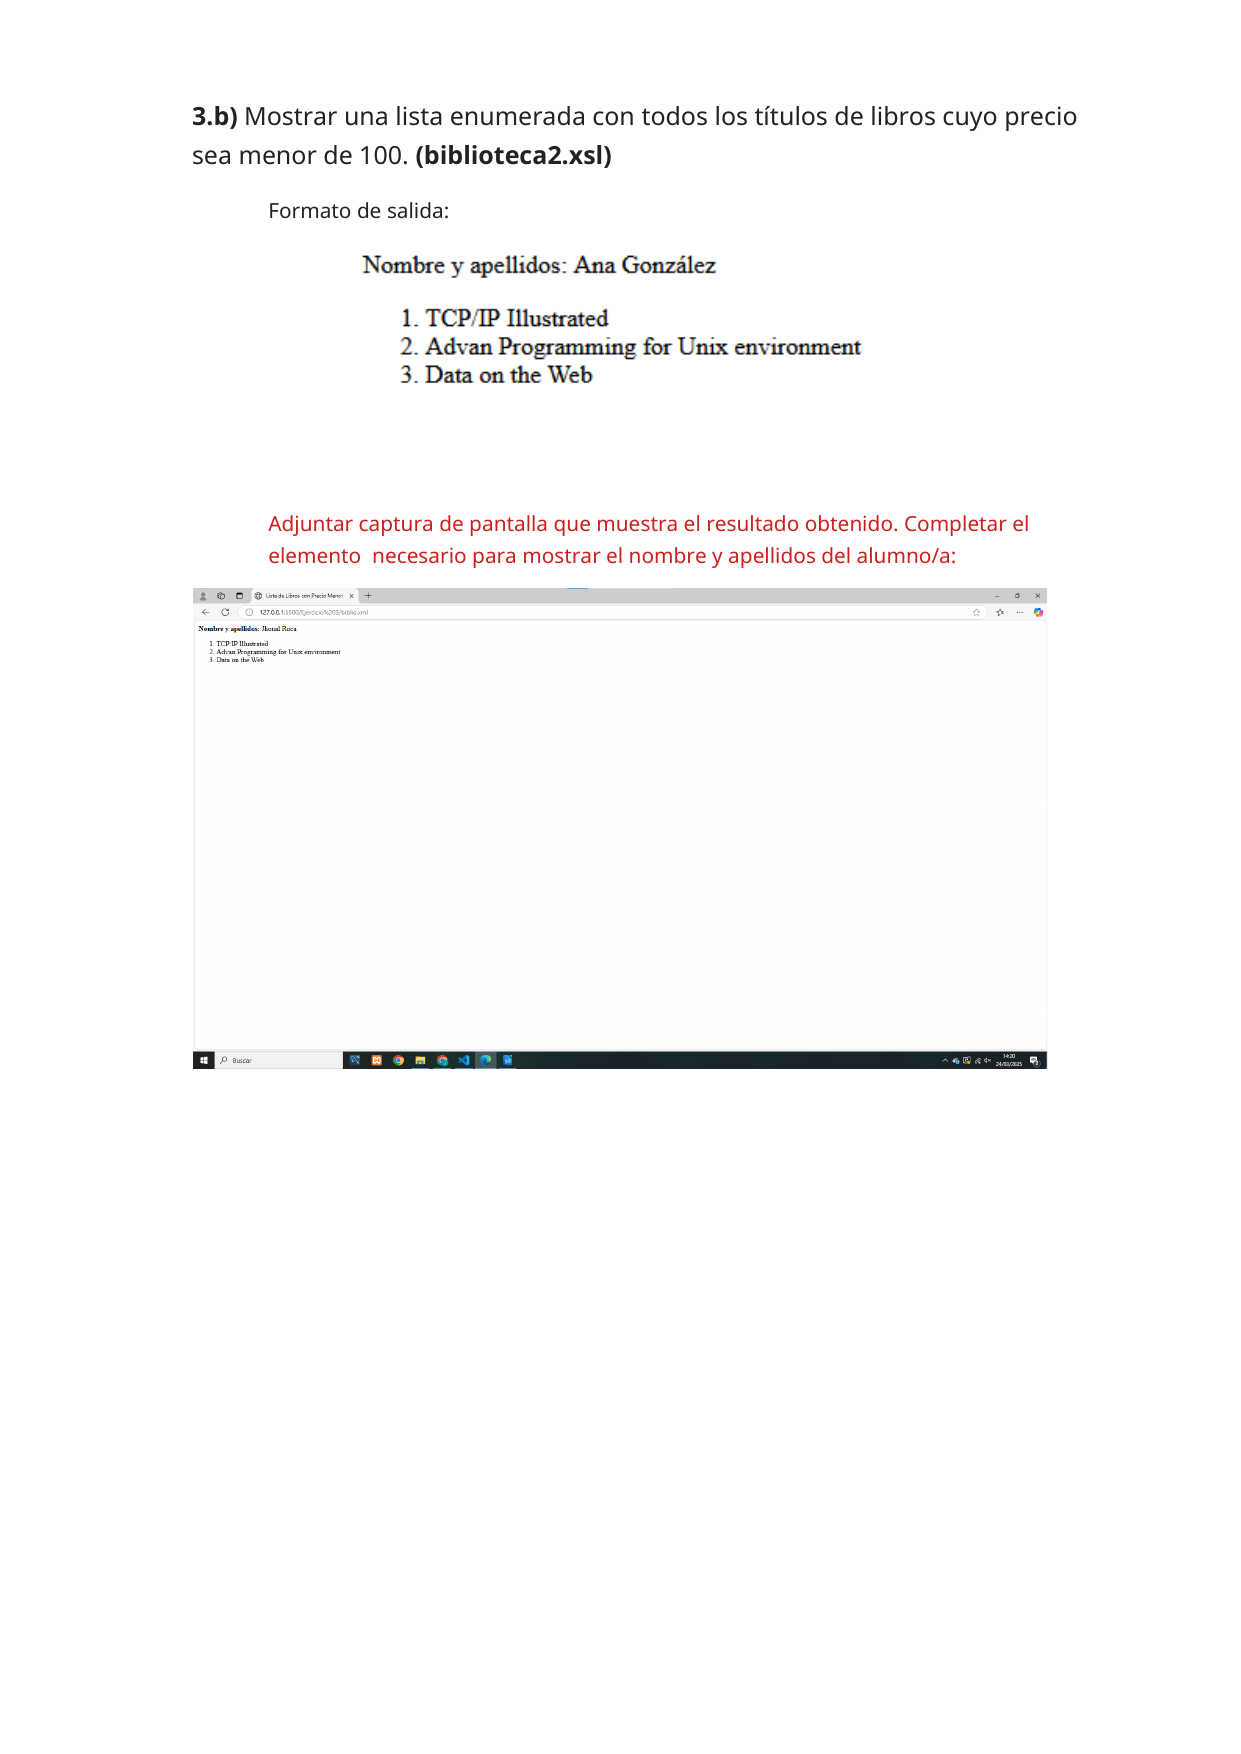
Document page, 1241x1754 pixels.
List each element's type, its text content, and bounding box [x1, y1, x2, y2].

list 3.b) Mostrar una lista enumerada con todos los títulos de libros cuyo precio sea menor de 100. (biblioteca2.xsl) [118, 98, 1122, 172]
text Adjuntar captura de pantalla que muestra el resultado obtenido. Completar el elemento necesario para mostrar el nombre y apellidos del alumno/a: [268, 509, 1122, 570]
picture [193, 588, 1048, 1069]
picture [360, 245, 881, 405]
text Formato de salida: [118, 191, 1122, 225]
